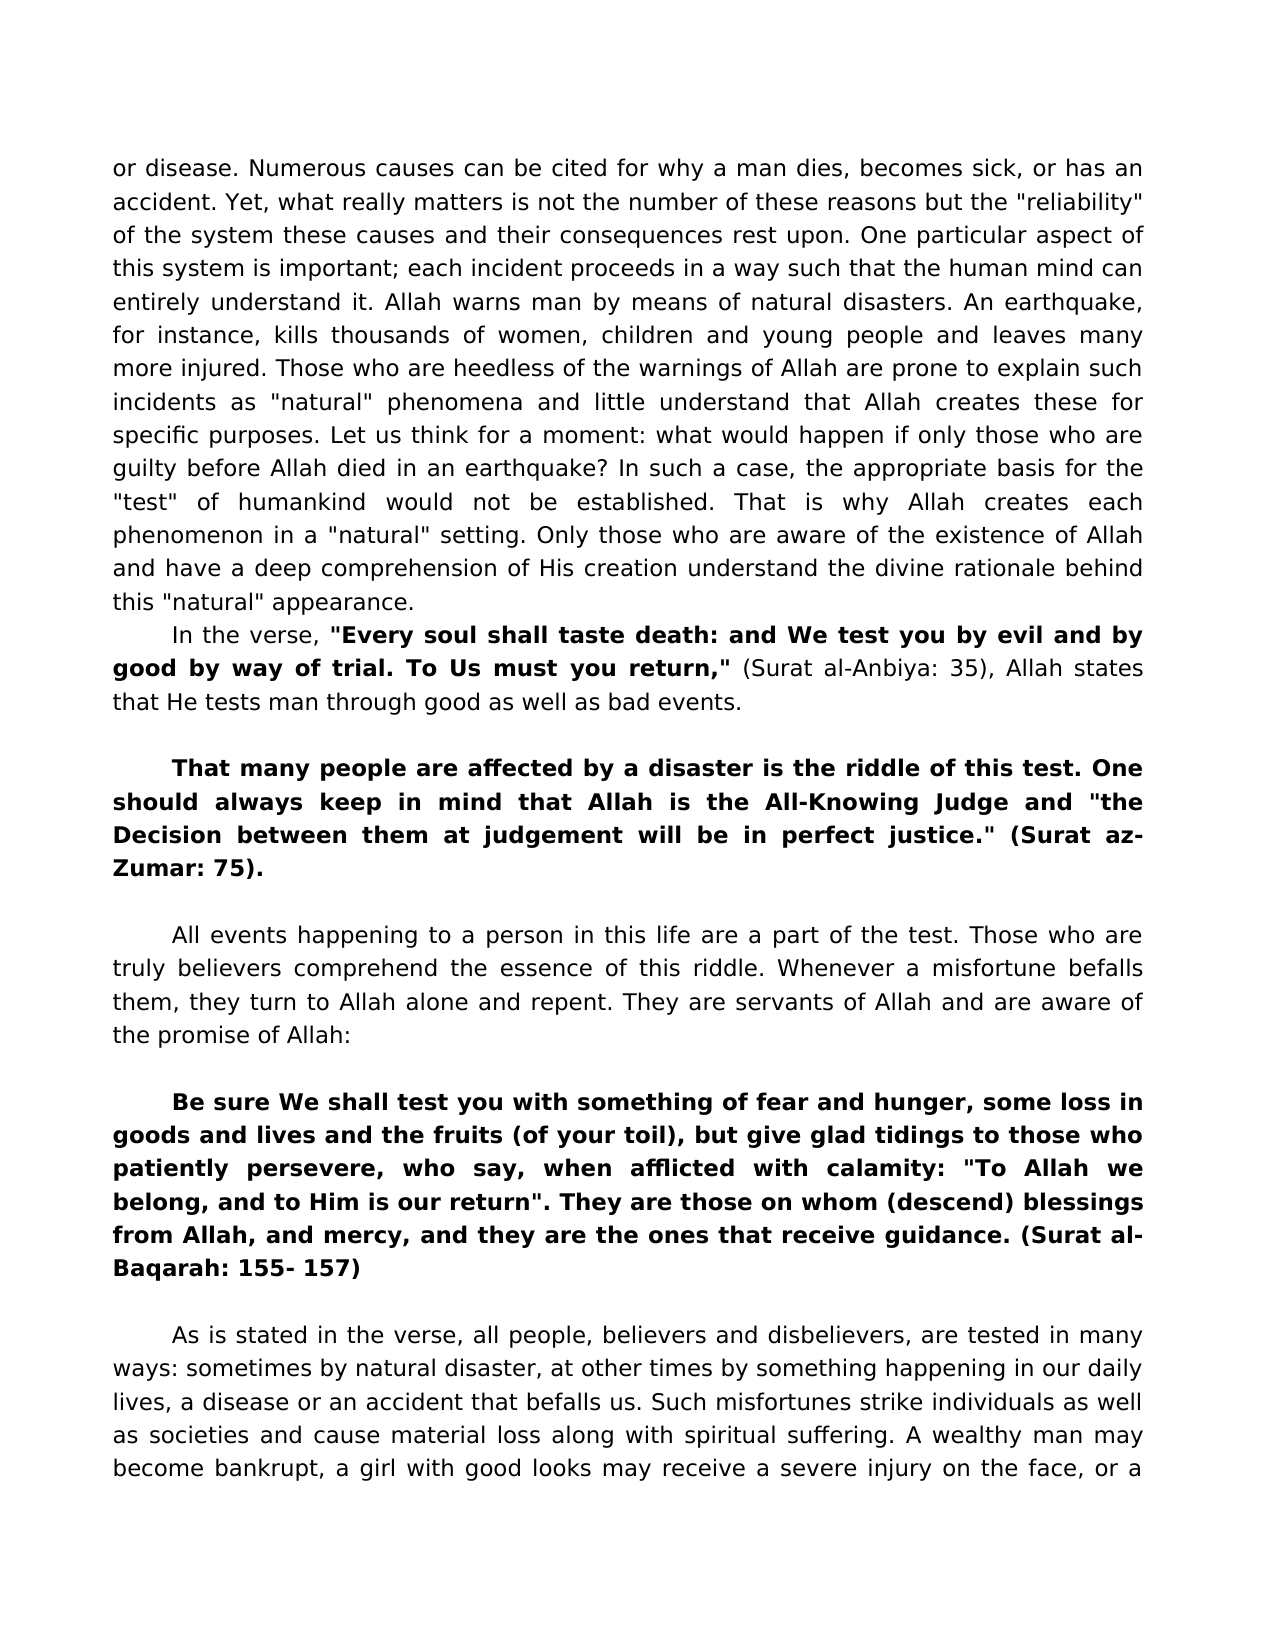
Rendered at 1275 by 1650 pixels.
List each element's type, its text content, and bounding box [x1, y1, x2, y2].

text All events happening to a person in this life are a part of the test. Those who are truly believers comprehend the essence of this riddle. Whenever a misfortune befalls them, they turn to Allah alone and repent. They are servants of Allah and are aware of the promise of Allah: [112, 917, 1145, 1050]
text That many people are affected by a disaster is the riddle of this test. One should always keep in mind that Allah is the All-Knowing Judge and "the Decision between them at judgement will be in perfect justice." (Surat az-Zumar: 75). [112, 750, 1145, 883]
text In the verse, "Every soul shall taste death: and We test you by evil and by good by way of trial. To Us must you return," (Surat al-Anbiya: 35), Allah states that He tests man through good as well as bad events. [112, 617, 1145, 717]
text or disease. Numerous causes can be cited for why a man dies, becomes sick, or has an accident. Yet, what really matters is not the number of these reasons but the "reliability" of the system these causes and their consequences rest upon. One particular aspect of this system is important; each incident proceeds in a way such that the human mind can entirely understand it. Allah warns man by means of natural disasters. An earthquake, for instance, kills thousands of women, children and young people and leaves many more injured. Those who are heedless of the warnings of Allah are prone to explain such incidents as "natural" phenomena and little understand that Allah creates these for specific purposes. Let us think for a moment: what would happen if only those who are guilty before Allah died in an earthquake? In such a case, the appropriate basis for the "test" of humankind would not be established. That is why Allah creates each phenomenon in a "natural" setting. Only those who are aware of the existence of Allah and have a deep comprehension of His creation understand the divine rationale behind this "natural" appearance. [112, 150, 1145, 617]
text As is stated in the verse, all people, believers and disbelievers, are tested in many ways: sometimes by natural disaster, at other times by something happening in our daily lives, a disease or an accident that befalls us. Such misfortunes strike individuals as well as societies and cause material loss along with spiritual suffering. A wealthy man may become bankrupt, a girl with good looks may receive a severe injury on the face, or a [112, 1317, 1145, 1483]
text Be sure We shall test you with something of fear and hunger, some loss in goods and lives and the fruits (of your toil), but give glad tidings to those who patiently persevere, who say, when afflicted with calamity: "To Allah we belong, and to Him is our return". They are those on whom (descend) blessings from Allah, and mercy, and they are the ones that receive guidance. (Surat al-Baqarah: 155- 157) [112, 1083, 1145, 1283]
